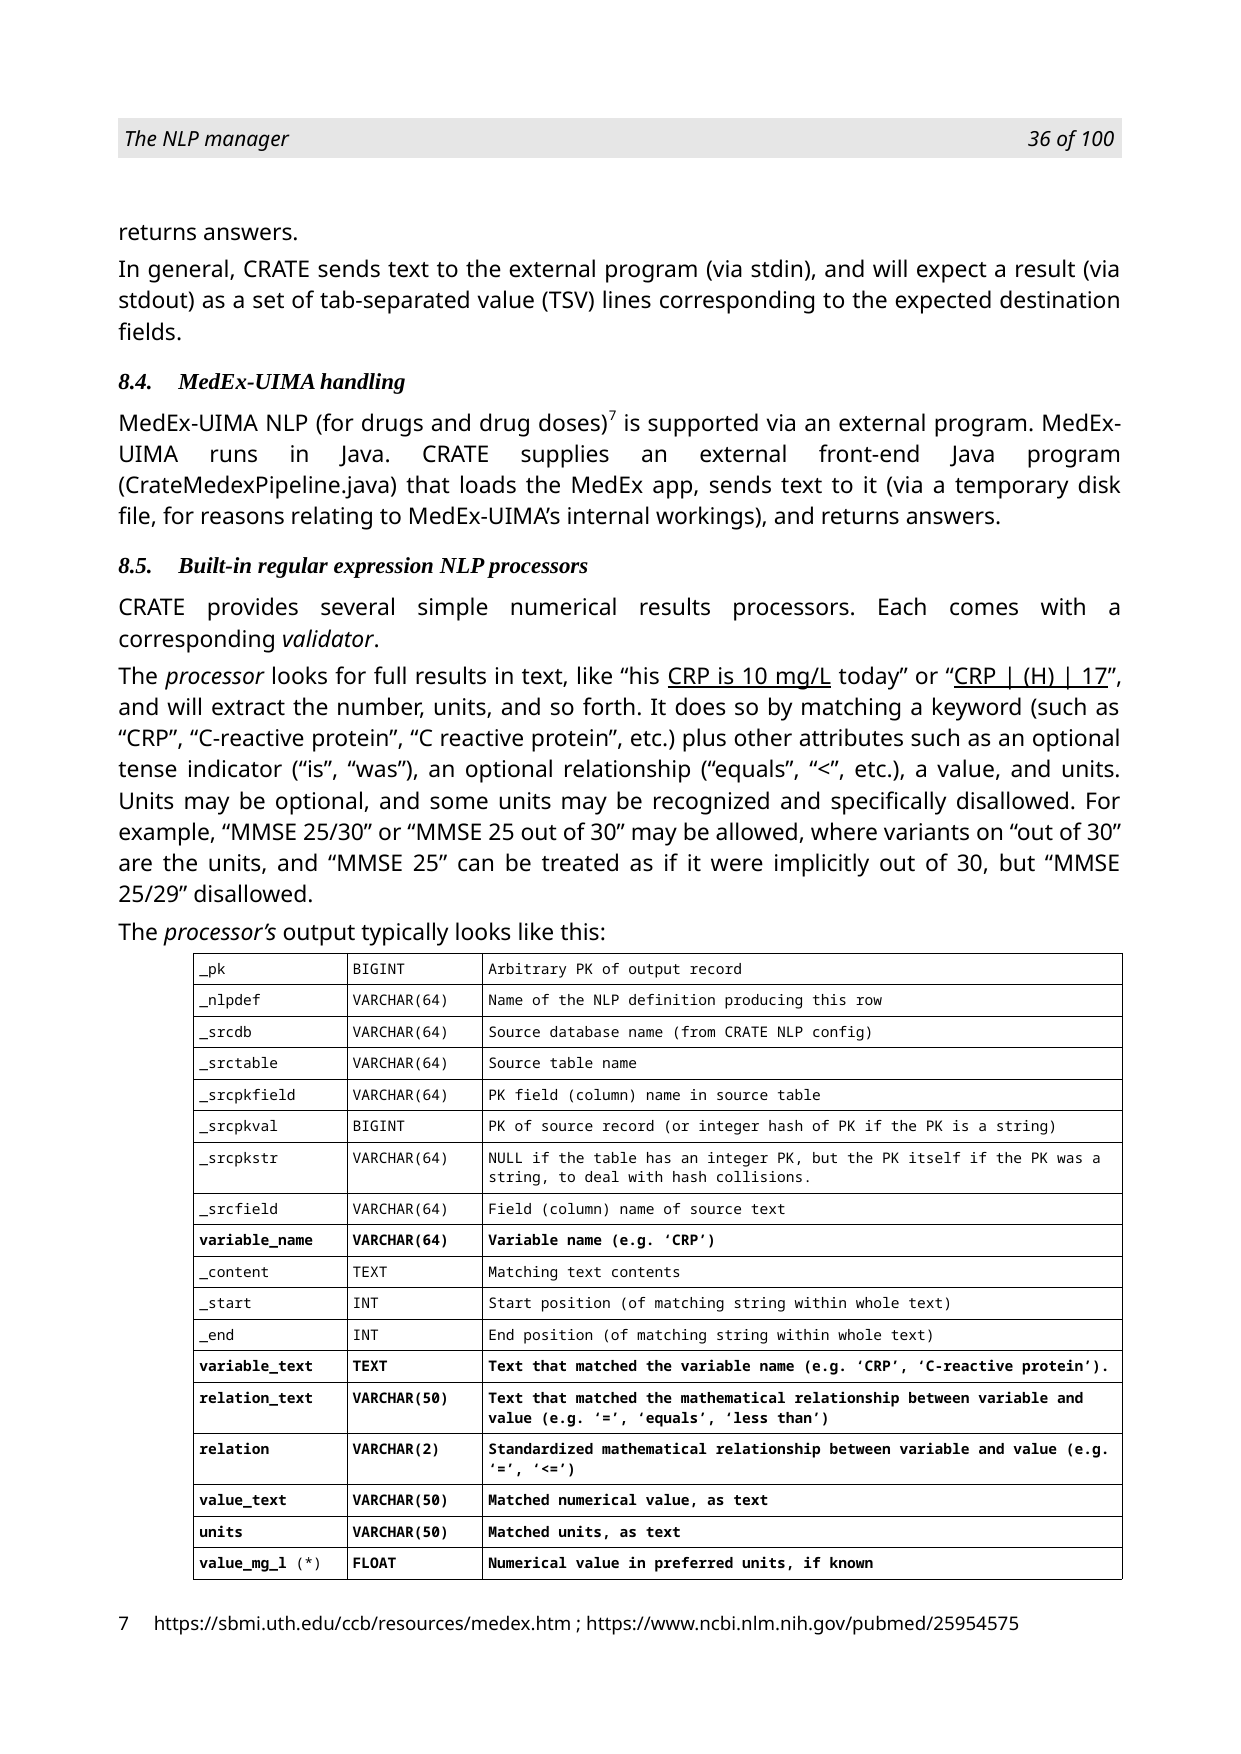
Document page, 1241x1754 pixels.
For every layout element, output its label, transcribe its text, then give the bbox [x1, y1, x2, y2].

text https://sbmi.uth.edu/ccb/resources/medex.htm ; https://www.ncbi.nlm.nih.gov/pubmed/25954575 [118, 1610, 1122, 1636]
table_cell _srcpkval [194, 1111, 347, 1142]
table_cell VARCHAR(64) [348, 1017, 482, 1047]
table_cell VARCHAR(50) [348, 1485, 482, 1516]
table_header Arbitrary PK of output record [483, 954, 1122, 984]
subtitle MedEx-UIMA handling [118, 368, 1122, 394]
table_cell VARCHAR(64) [348, 1143, 482, 1193]
table_cell NULL if the table has an integer PK, but the PK itself if the PK was a string, to deal with hash collisions. [483, 1143, 1122, 1193]
table_cell PK field (column) name in source table [483, 1080, 1122, 1110]
table_cell variable_name [194, 1225, 347, 1256]
table_cell Standardized mathematical relationship between variable and value (e.g. ‘=’, ‘<=’) [483, 1434, 1122, 1484]
table_cell Start position (of matching string within whole text) [483, 1288, 1122, 1319]
table_cell Text that matched the mathematical relationship between variable and value (e.g. ‘=’, ‘equals’, ‘less than’) [483, 1383, 1122, 1433]
table_cell _nlpdef [194, 985, 347, 1016]
table_cell FLOAT [348, 1548, 482, 1579]
table_cell units [194, 1517, 347, 1547]
text The processor looks for full results in text, like “his CRP is 10 mg/L today” or “CRP | (H) | 17”, and will extract the number, units, and so forth. It does so by matching a keyword (such as “CRP”, “C-reactive protein”, “C reactive protein”, etc.) plus other attributes such as an optional tense indicator (“is”, “was”), an optional relationship (“equals”, “<”, etc.), a value, and units. Units may be optional, and some units may be recognized and specifically disallowed. For example, “MMSE 25/30” or “MMSE 25 out of 30” may be allowed, where variants on “out of 30” are the units, and “MMSE 25” can be treated as if it were implicitly out of 30, but “MMSE 25/29” disallowed. [118, 660, 1122, 910]
table_cell VARCHAR(64) [348, 985, 482, 1016]
table_cell _content [194, 1257, 347, 1287]
table_cell INT [348, 1320, 482, 1350]
text returns answers. [118, 216, 1122, 247]
table_cell VARCHAR(64) [348, 1080, 482, 1110]
subtitle Built-in regular expression NLP processors [118, 552, 1122, 579]
table_cell VARCHAR(64) [348, 1194, 482, 1224]
table_cell Source table name [483, 1048, 1122, 1079]
table_cell VARCHAR(64) [348, 1225, 482, 1256]
table_cell variable_text [194, 1351, 347, 1382]
table_cell Matched numerical value, as text [483, 1485, 1122, 1516]
table_cell Numerical value in preferred units, if known [483, 1548, 1122, 1579]
table_cell VARCHAR(2) [348, 1434, 482, 1484]
table_cell _srcdb [194, 1017, 347, 1047]
text In general, CRATE sends text to the external program (via stdin), and will expect a result (via stdout) as a set of tab-separated value (TSV) lines corresponding to the expected destination fields. [118, 253, 1122, 347]
table_cell VARCHAR(64) [348, 1048, 482, 1079]
table_cell Variable name (e.g. ‘CRP’) [483, 1225, 1122, 1256]
table_cell Source database name (from CRATE NLP config) [483, 1017, 1122, 1047]
table_header _pk [194, 954, 347, 984]
table_cell Matched units, as text [483, 1517, 1122, 1547]
table_cell VARCHAR(50) [348, 1517, 482, 1547]
table_cell _srcpkfield [194, 1080, 347, 1110]
table_cell VARCHAR(50) [348, 1383, 482, 1433]
text The processor’s output typically looks like this: [118, 916, 1122, 947]
table_cell PK of source record (or integer hash of PK if the PK is a string) [483, 1111, 1122, 1142]
table_cell _srcfield [194, 1194, 347, 1224]
table_header BIGINT [348, 954, 482, 984]
table_cell _srcpkstr [194, 1143, 347, 1193]
table_cell TEXT [348, 1257, 482, 1287]
table_cell relation_text [194, 1383, 347, 1433]
text MedEx-UIMA NLP (for drugs and drug doses) is supported via an external program. MedEx-UIMA runs in Java. CRATE supplies an external front-end Java program (CrateMedexPipeline.java) that loads the MedEx app, sends text to it (via a temporary disk file, for reasons relating to MedEx-UIMA’s internal workings), and returns answers. [118, 407, 1122, 532]
table_cell TEXT [348, 1351, 482, 1382]
table_cell relation [194, 1434, 347, 1484]
text CRATE provides several simple numerical results processors. Each comes with a corresponding validator. [118, 591, 1122, 654]
table_cell _end [194, 1320, 347, 1350]
table_cell Field (column) name of source text [483, 1194, 1122, 1224]
table_cell End position (of matching string within whole text) [483, 1320, 1122, 1350]
table_cell INT [348, 1288, 482, 1319]
table_cell Name of the NLP definition producing this row [483, 985, 1122, 1016]
table_cell Matching text contents [483, 1257, 1122, 1287]
table_cell _srctable [194, 1048, 347, 1079]
table_cell BIGINT [348, 1111, 482, 1142]
table_cell value_mg_l (*) [194, 1548, 347, 1579]
table_cell Text that matched the variable name (e.g. ‘CRP’, ‘C-reactive protein’). [483, 1351, 1122, 1382]
table_cell value_text [194, 1485, 347, 1516]
table_cell _start [194, 1288, 347, 1319]
